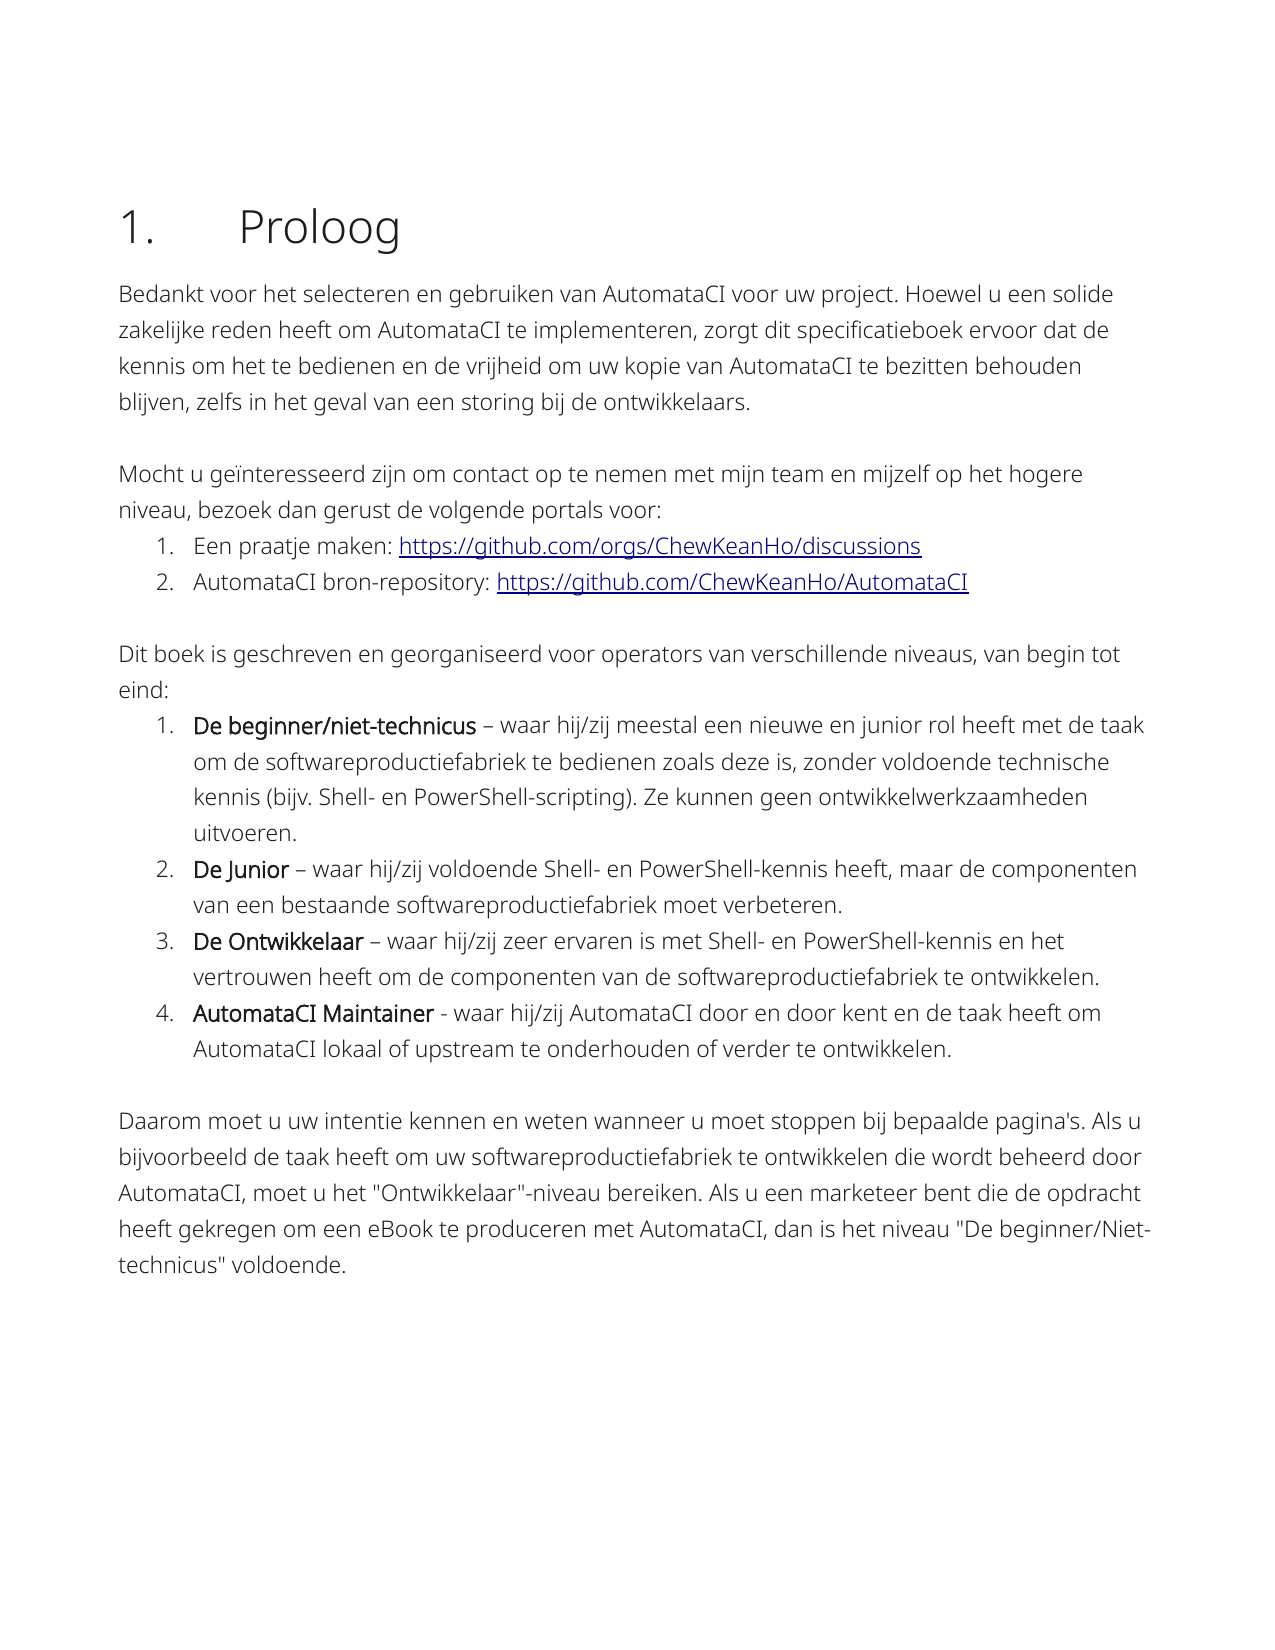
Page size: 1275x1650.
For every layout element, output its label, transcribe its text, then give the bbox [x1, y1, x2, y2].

text Dit boek is geschreven en georganiseerd voor operators van verschillende niveaus, van begin tot eind: [118, 638, 1157, 705]
list Een praatje maken: https://github.com/orgs/ChewKeanHo/discussions [156, 530, 1157, 561]
text Daarom moet u uw intentie kennen en weten wanneer u moet stoppen bij bepaalde pagina's. Als u bijvoorbeeld de taak heeft om uw softwareproductiefabriek te ontwikkelen die wordt beheerd door AutomataCI, moet u het "Ontwikkelaar"-niveau bereiken. Als u een marketeer bent die de opdracht heeft gekregen om een eBook te produceren met AutomataCI, dan is het niveau "De beginner/Niet-technicus" voldoende. [118, 1105, 1157, 1280]
text Bedankt voor het selecteren en gebruiken van AutomataCI voor uw project. Hoewel u een solide zakelijke reden heeft om AutomataCI te implementeren, zorgt dit specificatieboek ervoor dat de kennis om het te bedienen en de vrijheid om uw kopie van AutomataCI te bezitten behouden blijven, zelfs in het geval van een storing bij de ontwikkelaars. [118, 278, 1157, 417]
list De Ontwikkelaar – waar hij/zij zeer ervaren is met Shell- en PowerShell-kennis en het vertrouwen heeft om de componenten van de softwareproductiefabriek te ontwikkelen. [156, 925, 1157, 992]
text Mocht u geïnteresseerd zijn om contact op te nemen met mijn team en mijzelf op het hogere niveau, bezoek dan gerust de volgende portals voor: [118, 458, 1157, 525]
list De Junior – waar hij/zij voldoende Shell- en PowerShell-kennis heeft, maar de componenten van een bestaande softwareproductiefabriek moet verbeteren. [156, 853, 1157, 920]
list AutomataCI Maintainer - waar hij/zij AutomataCI door en door kent en de taak heeft om AutomataCI lokaal of upstream te onderhouden of verder te ontwikkelen. [156, 997, 1157, 1064]
subtitle Proloog [118, 194, 1157, 257]
list AutomataCI bron-repository: https://github.com/ChewKeanHo/AutomataCI [156, 566, 1157, 597]
list De beginner/niet-technicus – waar hij/zij meestal een nieuwe en junior rol heeft met de taak om de softwareproductiefabriek te bedienen zoals deze is, zonder voldoende technische kennis (bijv. Shell- en PowerShell-scripting). Ze kunnen geen ontwikkelwerkzaamheden uitvoeren. [156, 709, 1157, 848]
